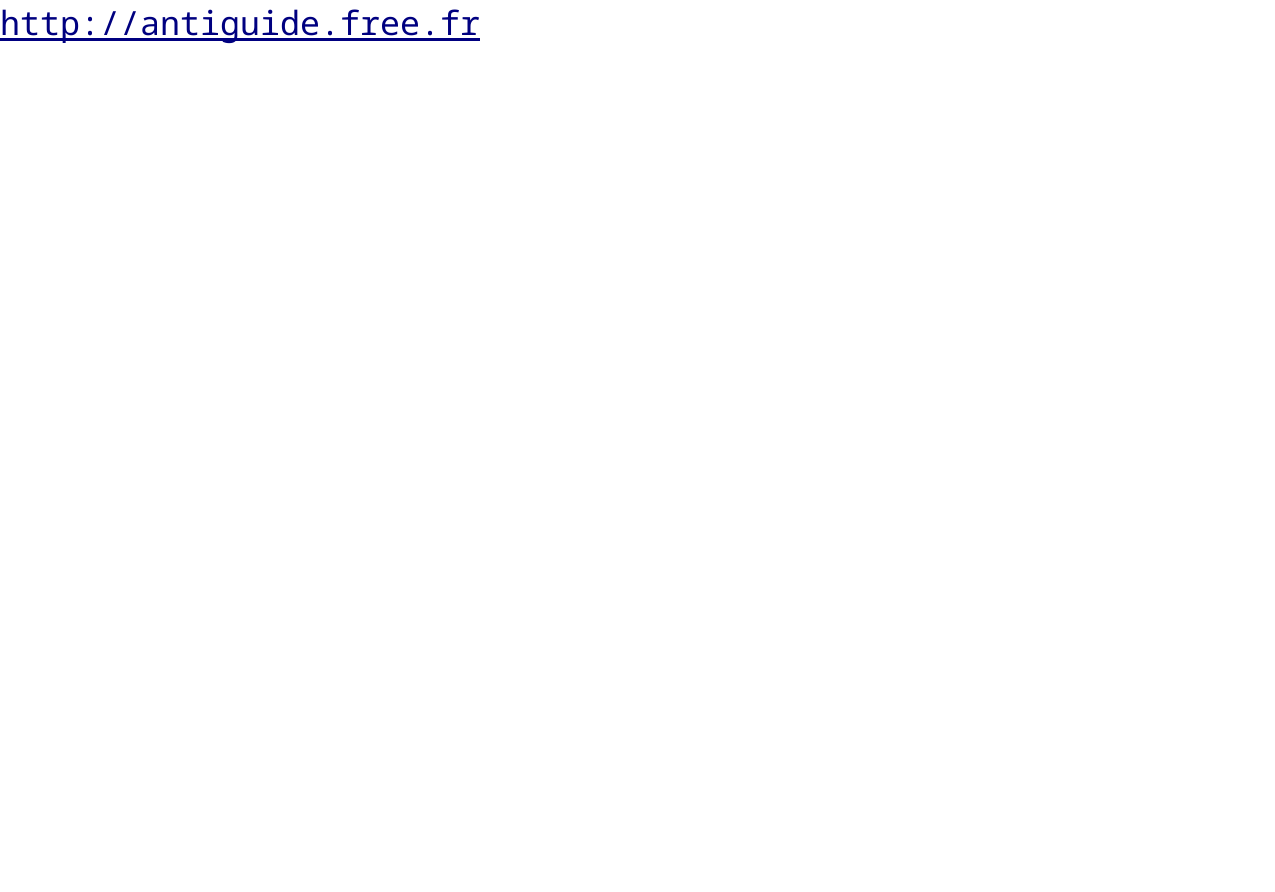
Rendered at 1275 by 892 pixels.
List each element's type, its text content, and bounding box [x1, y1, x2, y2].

text http://antiguide.free.fr [0, 0, 1275, 45]
